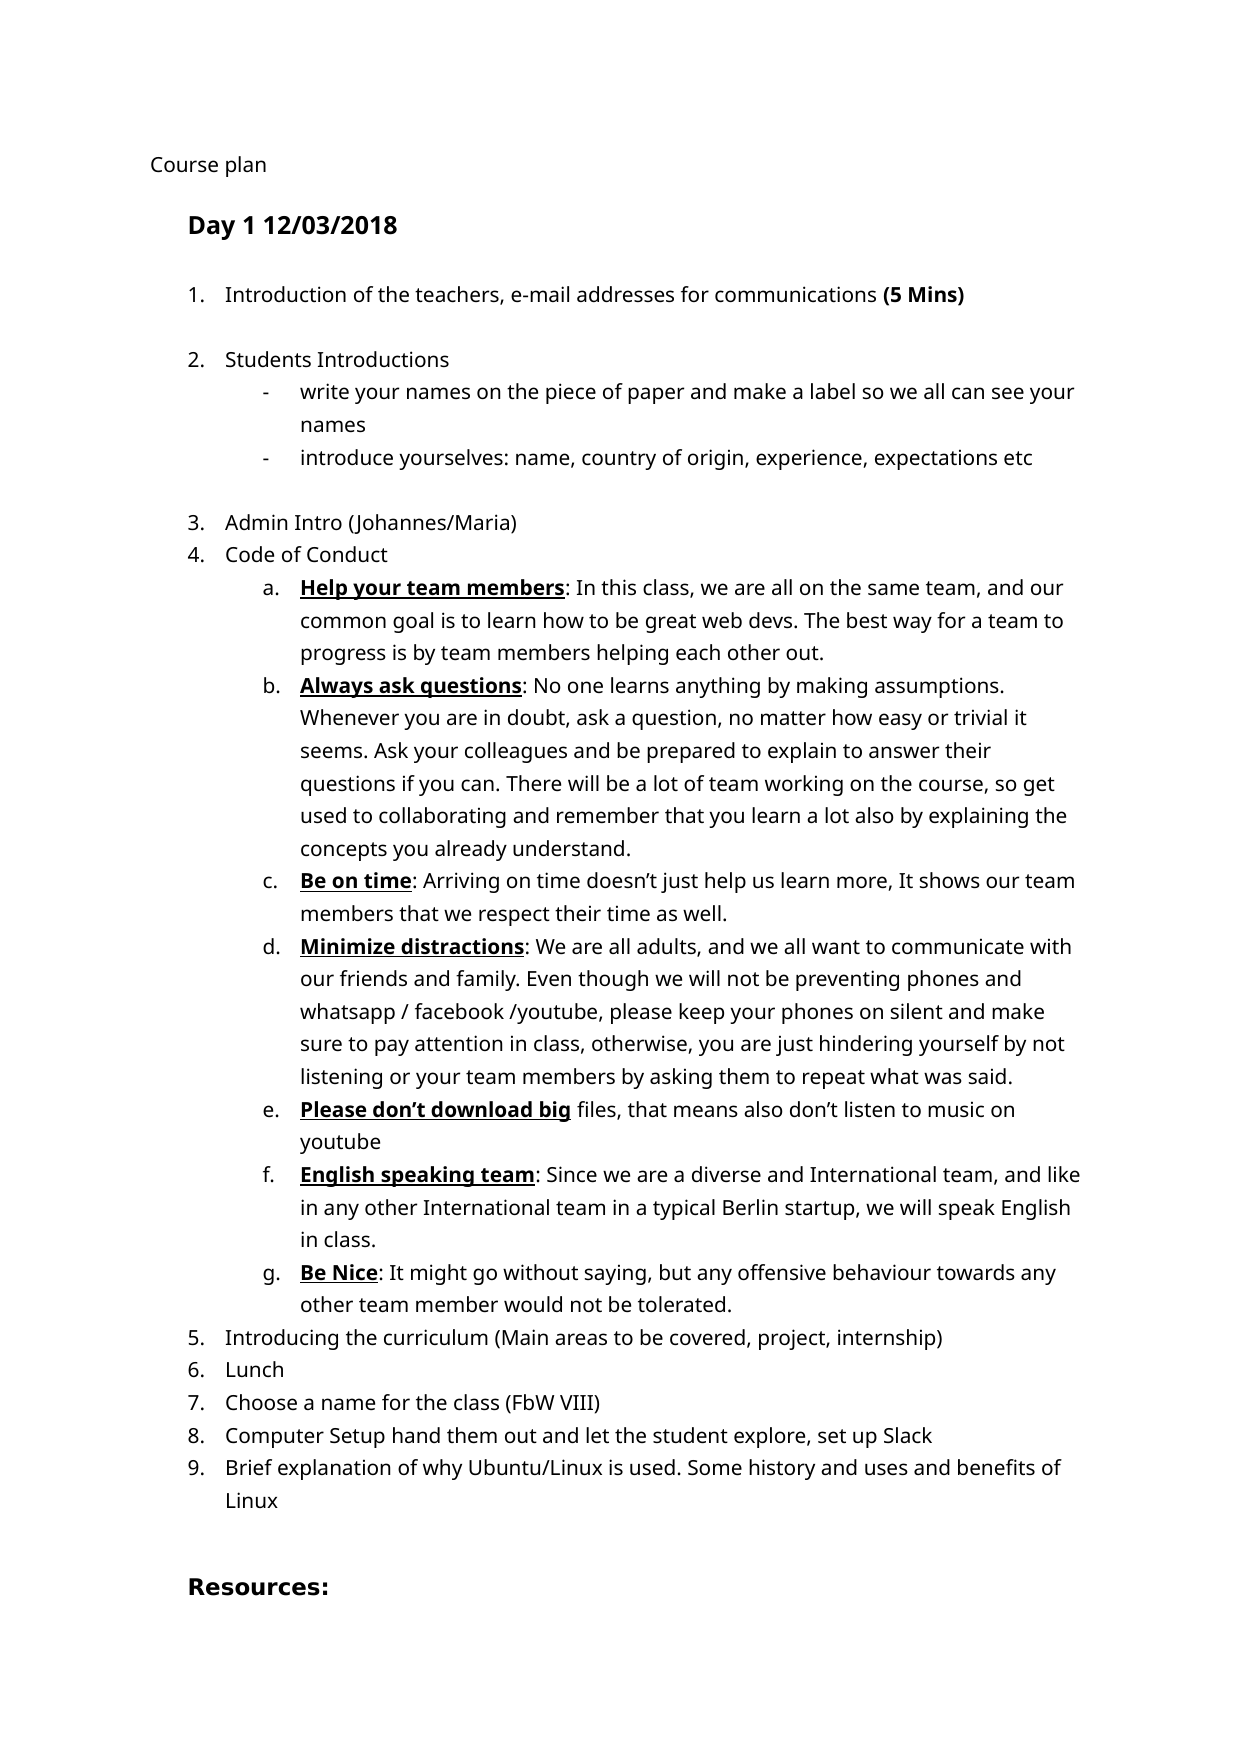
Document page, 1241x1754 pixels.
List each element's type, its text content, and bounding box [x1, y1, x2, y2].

list introduce yourselves: name, country of origin, experience, expectations etc [262, 443, 1090, 471]
list Lunch [187, 1356, 1090, 1384]
text Day 1 12/03/2018 [187, 208, 1090, 242]
list Minimize distractions: We are all adults, and we all want to communicate with our friends and family. Even though we will not be preventing phones and whatsapp / facebook /youtube, please keep your phones on silent and make sure to pay attention in class, otherwise, you are just hindering yourself by not listening or your team members by asking them to repeat what was said. [262, 932, 1090, 1091]
list Please don’t download big files, that means also don’t listen to music on youtube [262, 1095, 1090, 1156]
list Help your team members: In this class, we are all on the same team, and our common goal is to learn how to be great web devs. The best way for a team to progress is by team members helping each other out. [262, 573, 1090, 667]
list Brief explanation of why Ubuntu/Linux is used. Some history and uses and benefits of Linux [187, 1453, 1090, 1514]
list Always ask questions: No one learns anything by making assumptions. Whenever you are in doubt, ask a question, no matter how easy or trivial it seems. Ask your colleagues and be prepared to explain to answer their questions if you can. There will be a lot of team working on the course, so get used to collaborating and remember that you learn a lot also by explaining the concepts you already understand. [262, 671, 1090, 862]
list write your names on the piece of paper and make a label so we all can see your names [262, 377, 1090, 438]
list English speaking team: Since we are a diverse and International team, and like in any other International team in a typical Berlin startup, we will speak English in class. [262, 1160, 1090, 1254]
text Resources: [187, 1574, 1090, 1601]
list Choose a name for the class (FbW VIII) [187, 1388, 1090, 1417]
list Be Nice: It might go without saying, but any offensive behaviour towards any other team member would not be tolerated. [262, 1258, 1090, 1319]
list Introduction of the teachers, e-mail addresses for communications (5 Mins) [187, 280, 1090, 308]
list Introducing the curriculum (Main areas to be covered, project, internship) [187, 1323, 1090, 1351]
list Be on time: Arriving on time doesn’t just help us learn more, It shows our team members that we respect their time as well. [262, 867, 1090, 928]
list Computer Setup hand them out and let the student explore, set up Slack [187, 1421, 1090, 1449]
list Admin Intro (Johannes/Maria) [187, 508, 1090, 536]
list Students Introductions [187, 345, 1090, 373]
list Code of Conduct [187, 541, 1090, 569]
